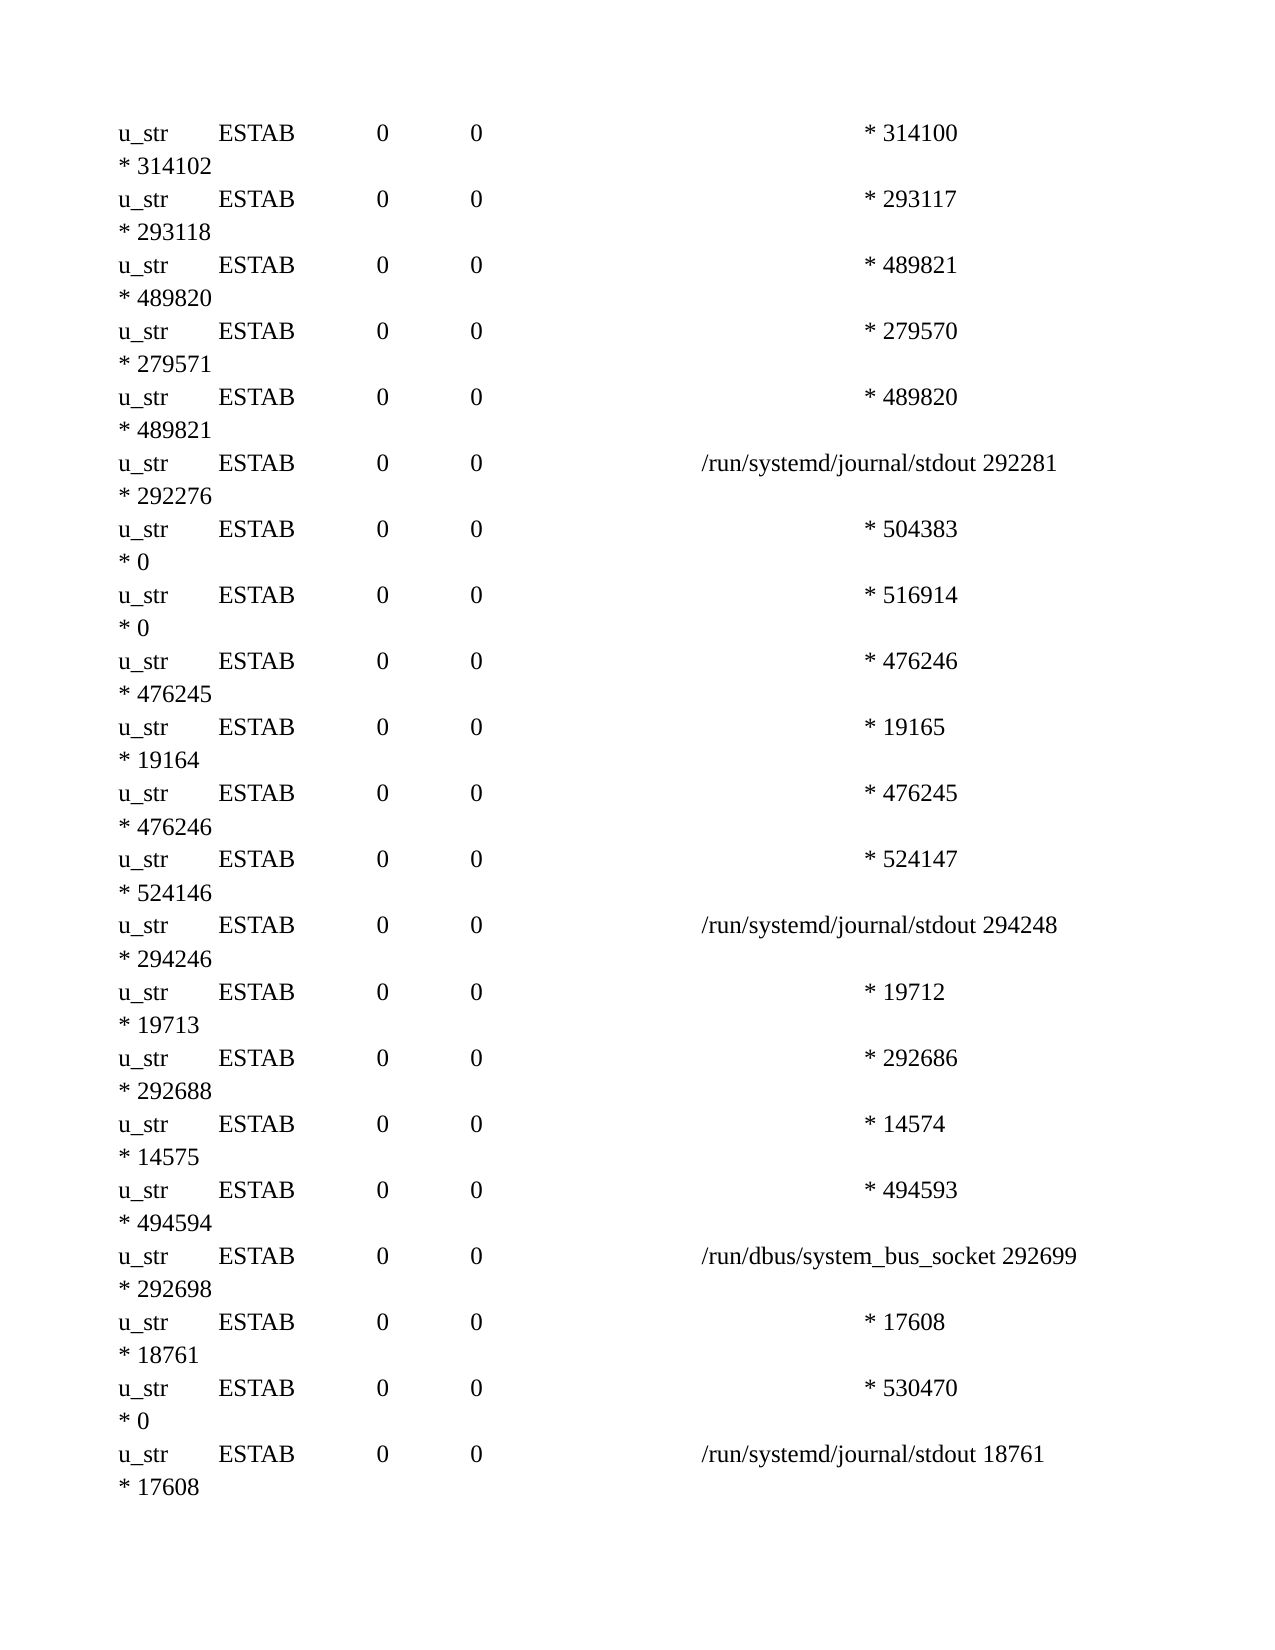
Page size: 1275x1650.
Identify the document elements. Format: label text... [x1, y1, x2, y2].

text u_str ESTAB 0 0 * 494593 * 494594 [118, 1175, 1157, 1237]
text u_str ESTAB 0 0 * 19165 * 19164 [118, 712, 1157, 774]
text u_str ESTAB 0 0 * 19712 * 19713 [118, 977, 1157, 1038]
text u_str ESTAB 0 0 * 293117 * 293118 [118, 184, 1157, 246]
text u_str ESTAB 0 0 * 489820 * 489821 [118, 382, 1157, 444]
text u_str ESTAB 0 0 /run/systemd/journal/stdout 18761 * 17608 [118, 1439, 1157, 1501]
text u_str ESTAB 0 0 /run/systemd/journal/stdout 294248 * 294246 [118, 911, 1157, 972]
text u_str ESTAB 0 0 * 279570 * 279571 [118, 316, 1157, 378]
text u_str ESTAB 0 0 * 530470 * 0 [118, 1373, 1157, 1435]
text u_str ESTAB 0 0 * 524147 * 524146 [118, 844, 1157, 906]
text u_str ESTAB 0 0 * 17608 * 18761 [118, 1307, 1157, 1369]
text u_str ESTAB 0 0 * 489821 * 489820 [118, 250, 1157, 312]
text u_str ESTAB 0 0 * 14574 * 14575 [118, 1109, 1157, 1171]
text u_str ESTAB 0 0 /run/dbus/system_bus_socket 292699 * 292698 [118, 1241, 1157, 1303]
text u_str ESTAB 0 0 /run/systemd/journal/stdout 292281 * 292276 [118, 448, 1157, 510]
text u_str ESTAB 0 0 * 476246 * 476245 [118, 646, 1157, 708]
text u_str ESTAB 0 0 * 504383 * 0 [118, 514, 1157, 576]
text u_str ESTAB 0 0 * 516914 * 0 [118, 580, 1157, 642]
text u_str ESTAB 0 0 * 476245 * 476246 [118, 778, 1157, 840]
text u_str ESTAB 0 0 * 292686 * 292688 [118, 1043, 1157, 1104]
text u_str ESTAB 0 0 * 314100 * 314102 [118, 118, 1157, 180]
